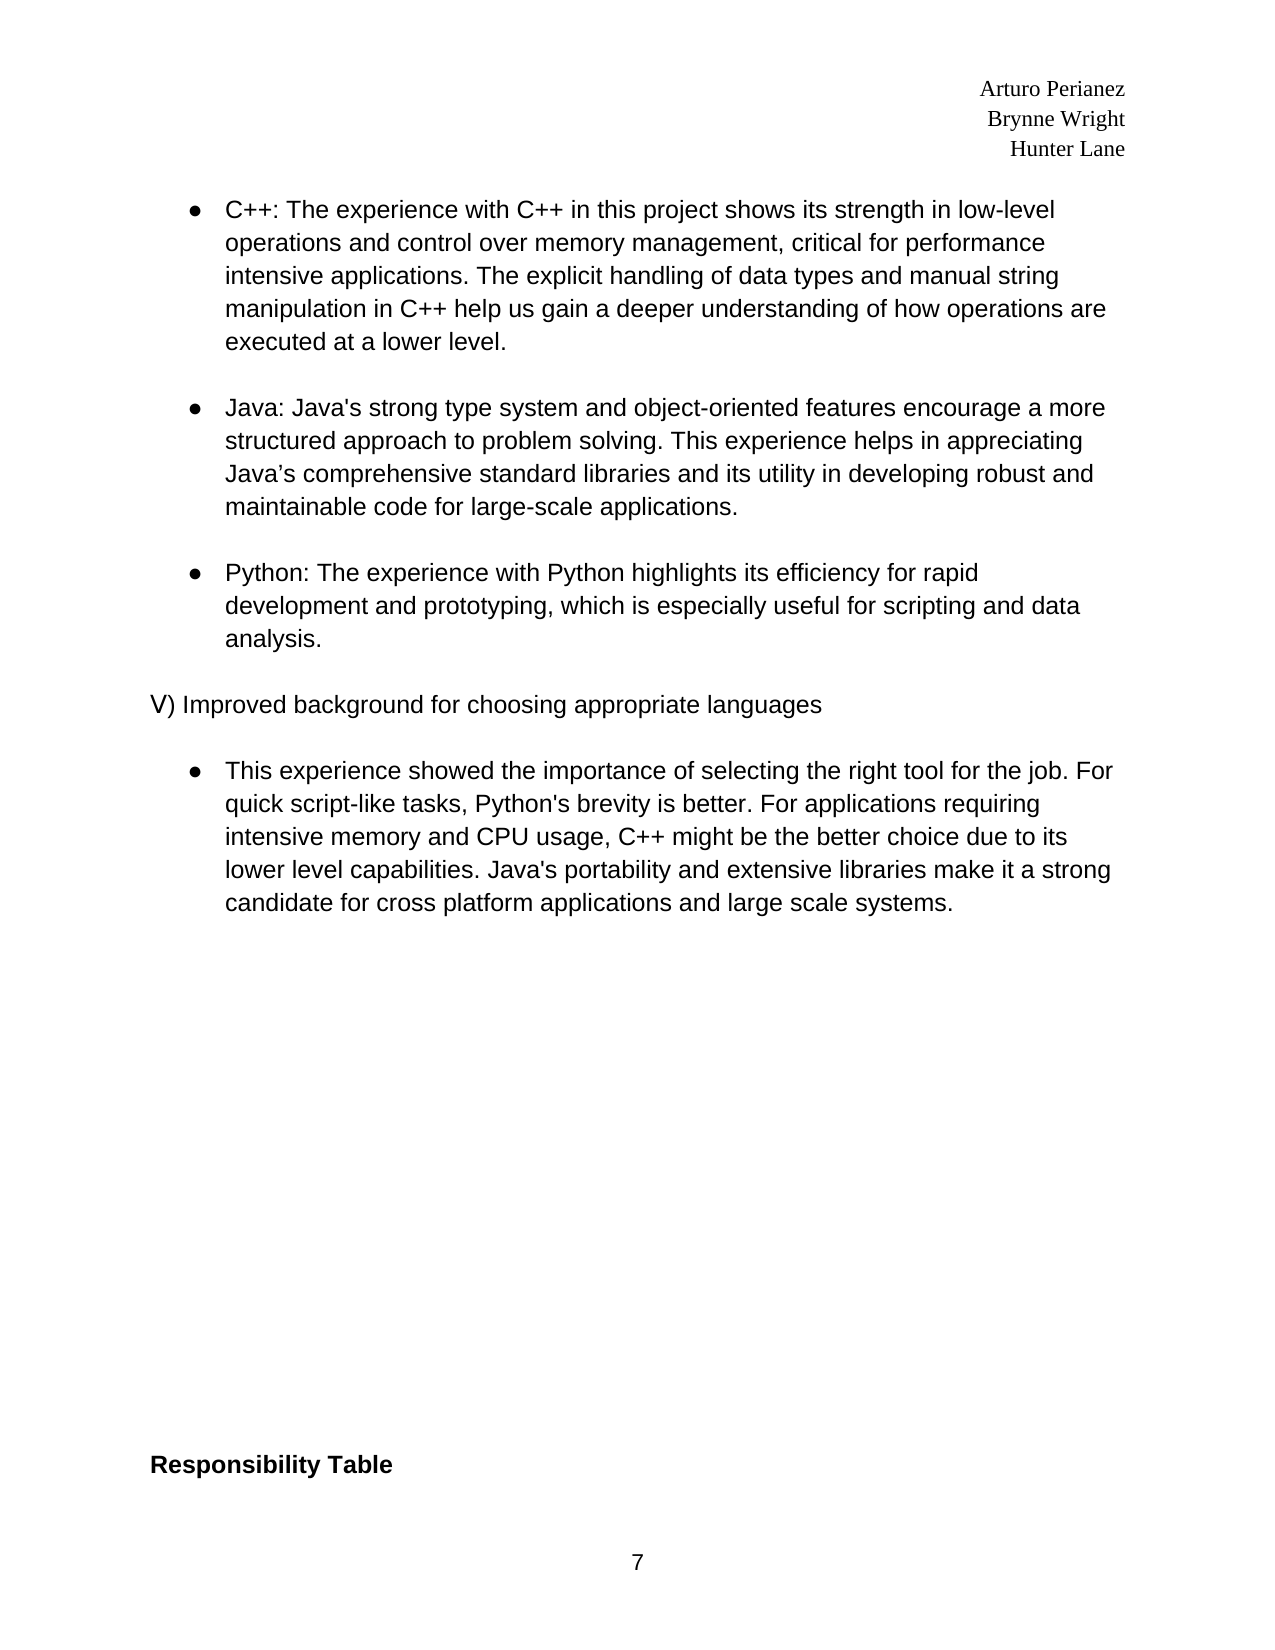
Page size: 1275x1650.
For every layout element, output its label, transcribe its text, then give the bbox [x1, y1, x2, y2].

text Responsibility Table [150, 1449, 1125, 1478]
text Ⅴ) Improved background for choosing appropriate languages [150, 690, 1125, 719]
list C++: The experience with C++ in this project shows its strength in low-level operations and control over memory management, critical for performance intensive applications. The explicit handling of data types and manual string manipulation in C++ help us gain a deeper understanding of how operations are executed at a lower level. [187, 195, 1125, 356]
list Python: The experience with Python highlights its efficiency for rapid development and prototyping, which is especially useful for scripting and data analysis. [187, 558, 1125, 653]
list This experience showed the importance of selecting the right tool for the job. For quick script-like tasks, Python's brevity is better. For applications requiring intensive memory and CPU usage, C++ might be the better choice due to its lower level capabilities. Java's portability and extensive libraries make it a strong candidate for cross platform applications and large scale systems. [187, 756, 1125, 917]
list Java: Java's strong type system and object-oriented features encourage a more structured approach to problem solving. This experience helps in appreciating Java’s comprehensive standard libraries and its utility in developing robust and maintainable code for large-scale applications. [187, 393, 1125, 521]
